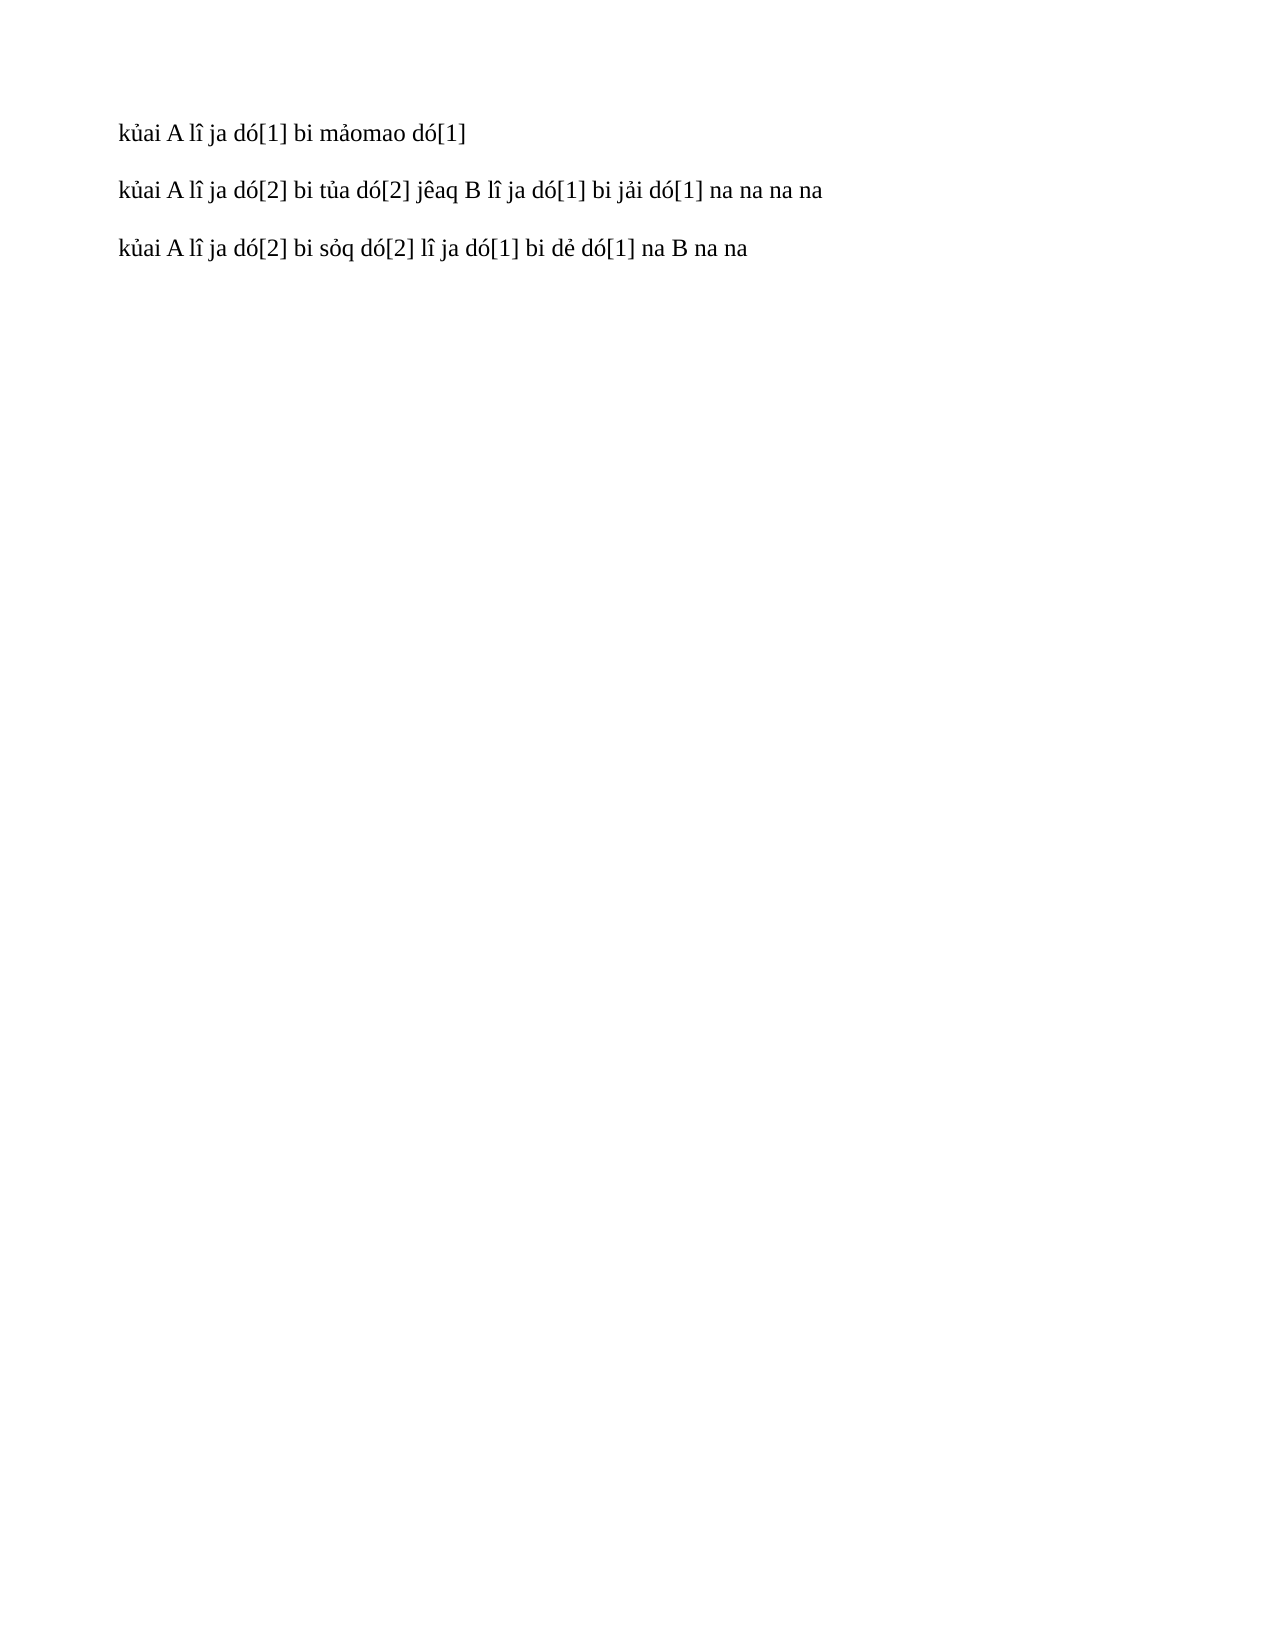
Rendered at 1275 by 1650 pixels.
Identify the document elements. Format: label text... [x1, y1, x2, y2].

text kủai A lî ja dó[2] bi sỏq dó[2] lî ja dó[1] bi dẻ dó[1] na B na na [118, 233, 1157, 262]
text kủai A lî ja dó[1] bi mảomao dó[1] [118, 118, 1157, 147]
text kủai A lî ja dó[2] bi tủa dó[2] jêaq B lî ja dó[1] bi jải dó[1] na na na na [118, 176, 1157, 204]
